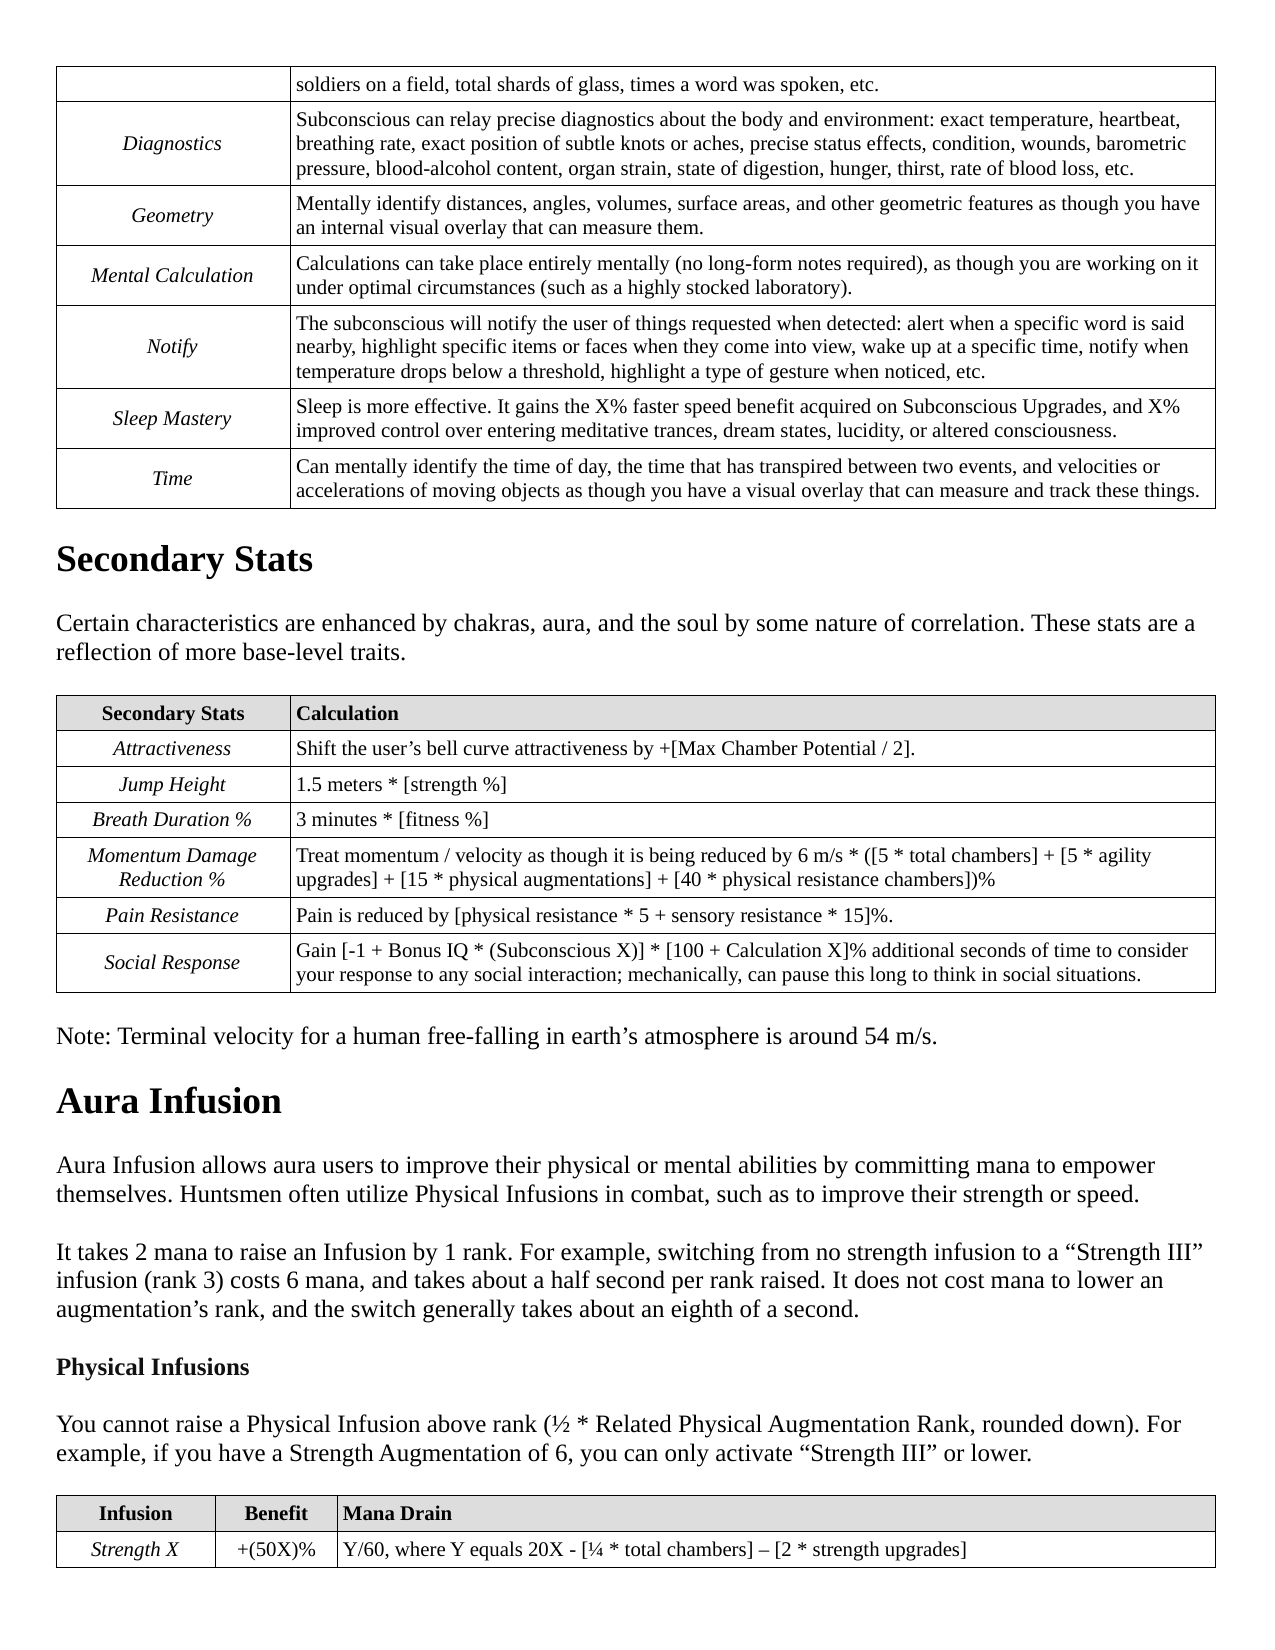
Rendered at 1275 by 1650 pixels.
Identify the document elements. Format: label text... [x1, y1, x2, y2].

table_cell Treat momentum / velocity as though it is being reduced by 6 m/s * ([5 * total chambers] + [5 * agility upgrades] + [15 * physical augmentations] + [40 * physical resistance chambers])% [291, 838, 1215, 897]
subtitle Secondary Stats [56, 537, 1215, 580]
table_cell Notify [57, 306, 290, 388]
table_header Benefit [216, 1496, 337, 1531]
table_cell The subconscious will notify the user of things requested when detected: alert when a specific word is said nearby, highlight specific items or faces when they come into view, wake up at a specific time, notify when temperature drops below a threshold, highlight a type of gesture when noticed, etc. [291, 306, 1215, 388]
text Certain characteristics are enhanced by chakras, aura, and the soul by some nature of correlation. These stats are a reflection of more base-level traits. [56, 608, 1215, 666]
table_cell Pain Resistance [57, 898, 290, 932]
table_cell Sleep is more effective. It gains the X% faster speed benefit acquired on Subconscious Upgrades, and X% improved control over entering meditative trances, dream states, lucidity, or altered consciousness. [291, 389, 1215, 448]
table_cell Mental Calculation [57, 246, 290, 304]
table_cell Shift the user’s bell curve attractiveness by +[Max Chamber Potential / 2]. [291, 731, 1215, 766]
table_cell Geometry [57, 186, 290, 245]
table_cell Breath Duration % [57, 803, 290, 837]
table_cell Y/60, where Y equals 20X - [¼ * total chambers] – [2 * strength upgrades] [338, 1532, 1215, 1567]
table_cell Sleep Mastery [57, 389, 290, 448]
table_cell Jump Height [57, 767, 290, 802]
table_cell Can mentally identify the time of day, the time that has transpired between two events, and velocities or accelerations of moving objects as though you have a visual overlay that can measure and track these things. [291, 449, 1215, 508]
table_cell Pain is reduced by [physical resistance * 5 + sensory resistance * 15]%. [291, 898, 1215, 932]
table_header Calculation [291, 696, 1215, 730]
table_cell 1.5 meters * [strength %] [291, 767, 1215, 802]
table_cell Momentum Damage Reduction % [57, 838, 290, 897]
text You cannot raise a Physical Infusion above rank (½ * Related Physical Augmentation Rank, rounded down). For example, if you have a Strength Augmentation of 6, you can only activate “Strength III” or lower. [56, 1409, 1215, 1467]
text It takes 2 mana to raise an Infusion by 1 rank. For example, switching from no strength infusion to a “Strength III” infusion (rank 3) costs 6 mana, and takes about a half second per rank raised. It does not cost mana to lower an augmentation’s rank, and the switch generally takes about an eighth of a second. [56, 1237, 1215, 1323]
table_cell +(50X)% [216, 1532, 337, 1567]
table_cell [57, 67, 290, 101]
table_cell Time [57, 449, 290, 508]
table_header Secondary Stats [57, 696, 290, 730]
table_cell soldiers on a field, total shards of glass, times a word was spoken, etc. [291, 67, 1215, 101]
table_cell Attractiveness [57, 731, 290, 766]
table_cell Calculations can take place entirely mentally (no long-form notes required), as though you are working on it under optimal circumstances (such as a highly stocked laboratory). [291, 246, 1215, 304]
table_header Infusion [57, 1496, 215, 1531]
text Note: Terminal velocity for a human free-falling in earth’s atmosphere is around 54 m/s. [56, 1021, 1215, 1050]
subtitle Aura Infusion [56, 1078, 1215, 1122]
subtitle Physical Infusions [56, 1352, 1215, 1380]
table_cell Subconscious can relay precise diagnostics about the body and environment: exact temperature, heartbeat, breathing rate, exact position of subtle knots or aches, precise status effects, condition, wounds, barometric pressure, blood-alcohol content, organ strain, state of digestion, hunger, thirst, rate of blood loss, etc. [291, 102, 1215, 185]
table_cell Diagnostics [57, 102, 290, 185]
text Aura Infusion allows aura users to improve their physical or mental abilities by committing mana to empower themselves. Huntsmen often utilize Physical Infusions in combat, such as to improve their strength or speed. [56, 1150, 1215, 1208]
table_cell 3 minutes * [fitness %] [291, 803, 1215, 837]
table_header Mana Drain [338, 1496, 1215, 1531]
table_cell Mentally identify distances, angles, volumes, surface areas, and other geometric features as though you have an internal visual overlay that can measure them. [291, 186, 1215, 245]
table_cell Social Response [57, 934, 290, 992]
table_cell Gain [-1 + Bonus IQ * (Subconscious X)] * [100 + Calculation X]% additional seconds of time to consider your response to any social interaction; mechanically, can pause this long to think in social situations. [291, 934, 1215, 992]
table_cell Strength X [57, 1532, 215, 1567]
